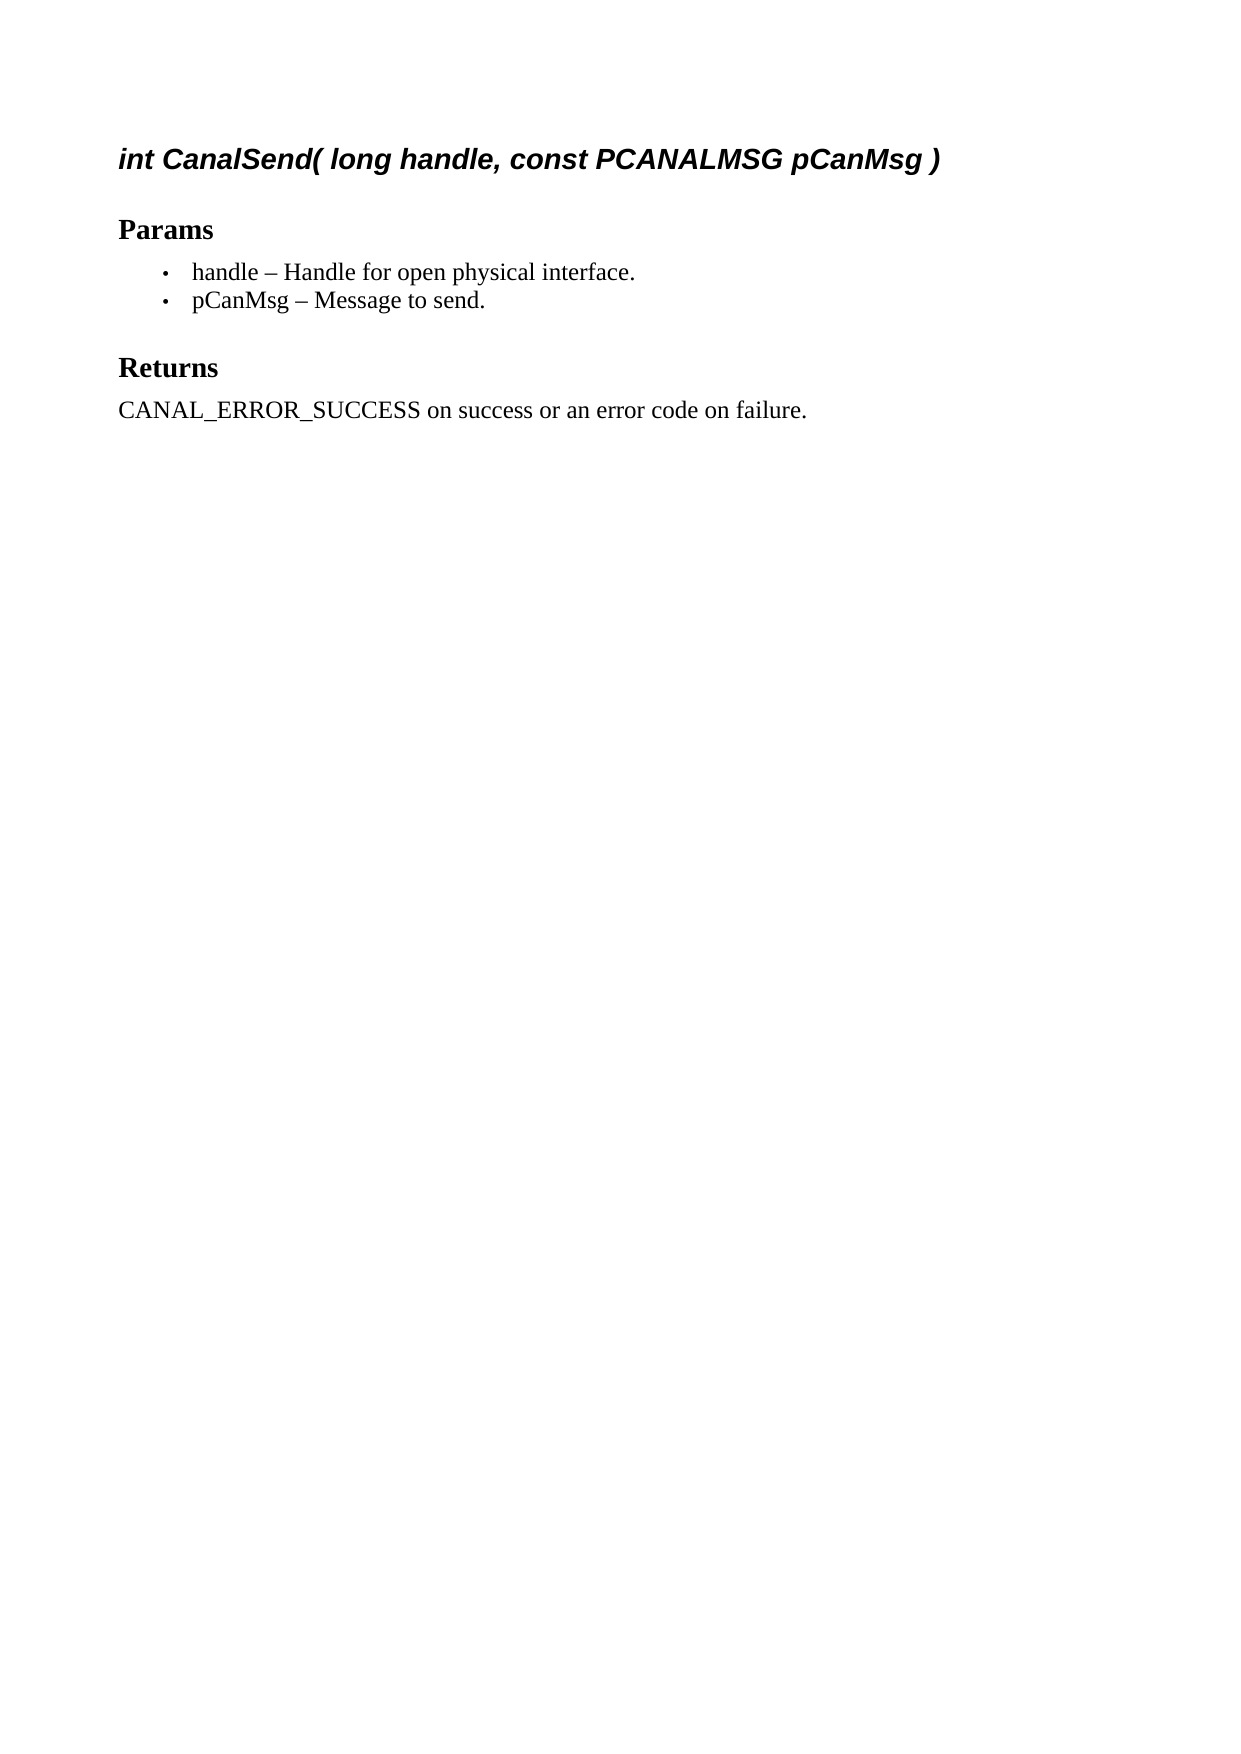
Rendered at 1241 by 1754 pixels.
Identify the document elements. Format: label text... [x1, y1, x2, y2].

text CANAL_ERROR_SUCCESS on success or an error code on failure. [118, 396, 1122, 423]
subtitle Returns [118, 351, 1122, 383]
list handle – Handle for open physical interface. [162, 258, 1122, 286]
list pCanMsg – Message to send. [162, 286, 1122, 313]
subtitle int CanalSend( long handle, const PCANALMSG pCanMsg ) [118, 143, 1122, 176]
subtitle Params [118, 213, 1122, 246]
